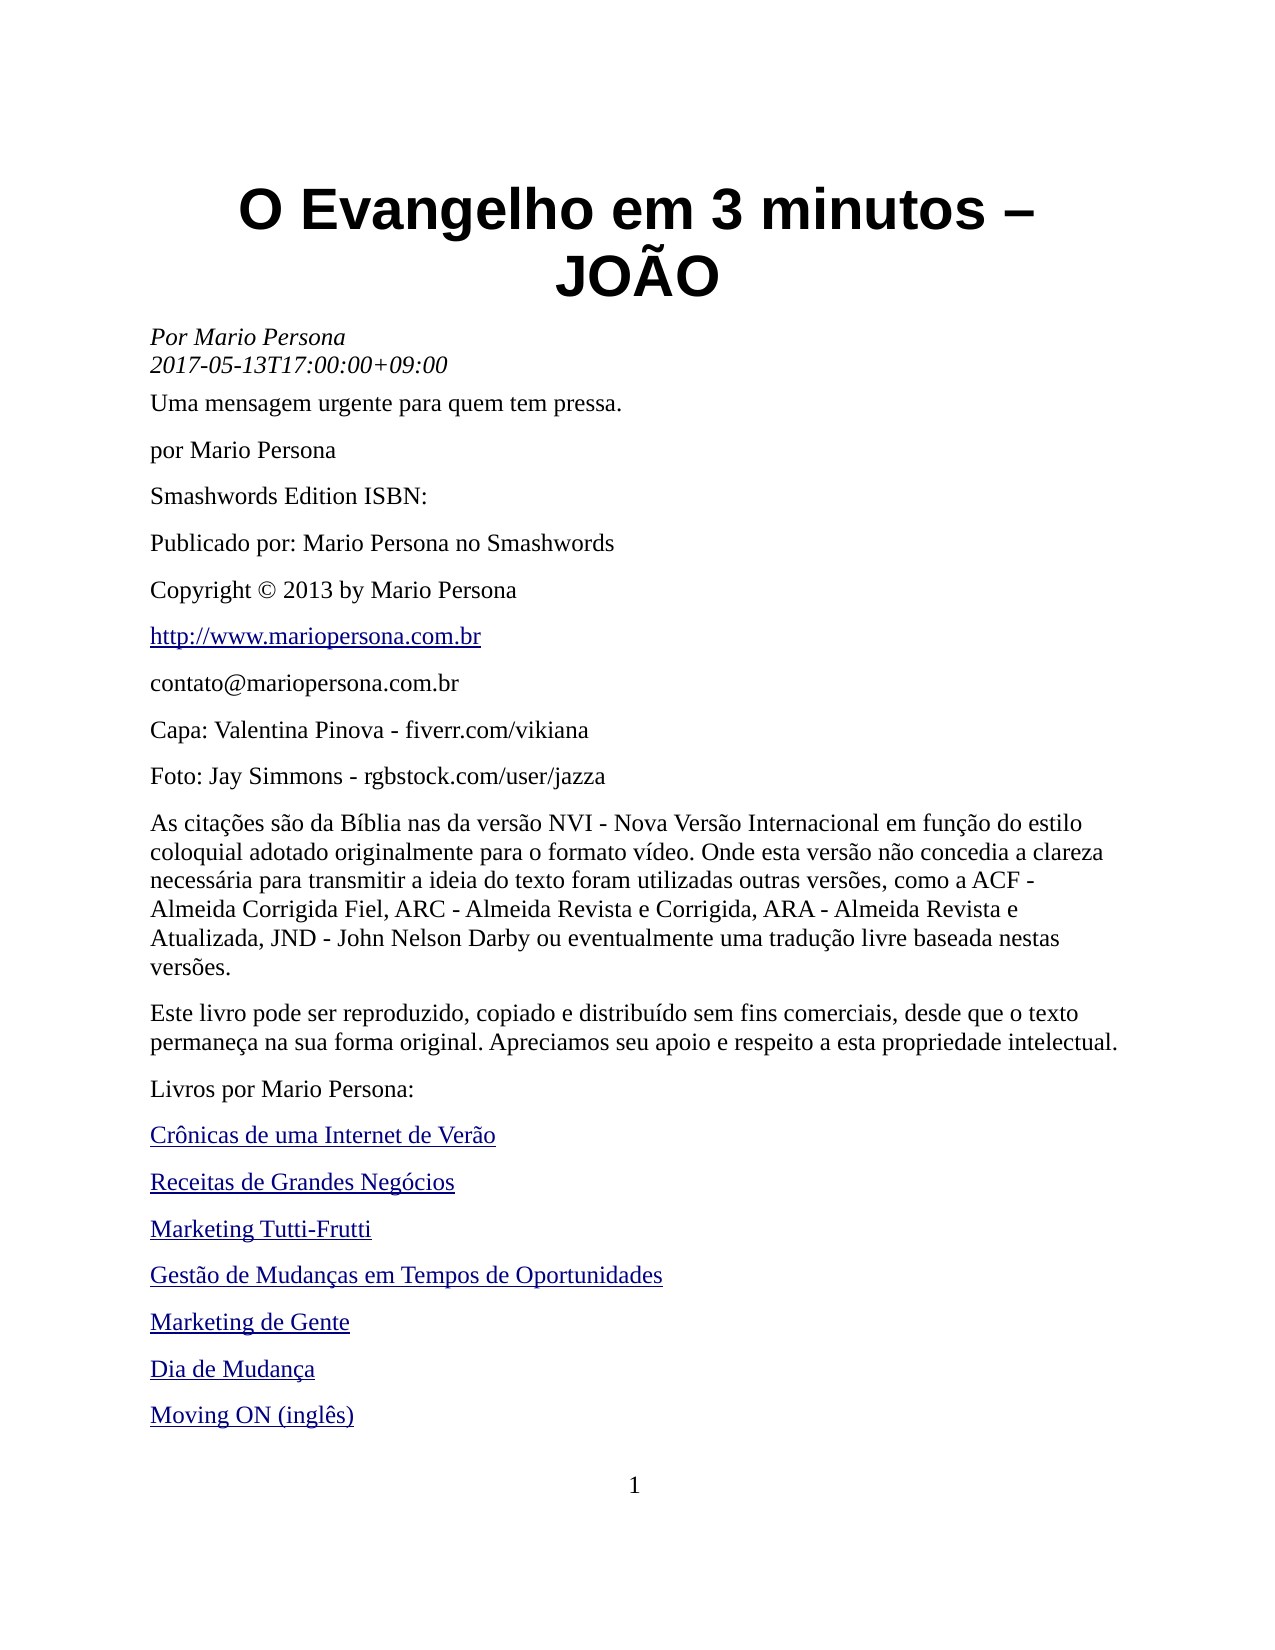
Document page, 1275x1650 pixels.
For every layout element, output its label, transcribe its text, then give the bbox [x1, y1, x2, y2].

text Smashwords Edition ISBN: [150, 481, 1125, 510]
text Copyright © 2013 by Mario Persona [150, 575, 1125, 603]
text Marketing de Gente [150, 1307, 1125, 1336]
text http://www.mariopersona.com.br [150, 621, 1125, 650]
text Gestão de Mudanças em Tempos de Oportunidades [150, 1261, 1125, 1289]
text Capa: Valentina Pinova - fiverr.com/vikiana [150, 715, 1125, 743]
text Dia de Mudança [150, 1354, 1125, 1383]
text Este livro pode ser reproduzido, copiado e distribuído sem fins comerciais, desde que o texto permaneça na sua forma original. Apreciamos seu apoio e respeito a esta propriedade intelectual. [150, 998, 1125, 1056]
text Marketing Tutti-Frutti [150, 1214, 1125, 1243]
text 2017-05-13T17:00:00+09:00 [150, 350, 1125, 379]
text por Mario Persona [150, 435, 1125, 463]
text Foto: Jay Simmons - rgbstock.com/user/jazza [150, 761, 1125, 790]
text contato@mariopersona.com.br [150, 668, 1125, 697]
text Por Mario Persona [150, 322, 1125, 350]
title O Evangelho em 3 minutos – JOÃO [150, 175, 1125, 309]
text Crônicas de uma Internet de Verão [150, 1121, 1125, 1149]
text Receitas de Grandes Negócios [150, 1167, 1125, 1196]
text Livros por Mario Persona: [150, 1074, 1125, 1103]
text Uma mensagem urgente para quem tem pressa. [150, 388, 1125, 417]
text Moving ON (inglês) [150, 1401, 1125, 1429]
text Publicado por: Mario Persona no Smashwords [150, 528, 1125, 557]
text As citações são da Bíblia nas da versão NVI - Nova Versão Internacional em função do estilo coloquial adotado originalmente para o formato vídeo. Onde esta versão não concedia a clareza necessária para transmitir a ideia do texto foram utilizadas outras versões, como a ACF - Almeida Corrigida Fiel, ARC - Almeida Revista e Corrigida, ARA - Almeida Revista e Atualizada, JND - John Nelson Darby ou eventualmente uma tradução livre baseada nestas versões. [150, 808, 1125, 981]
